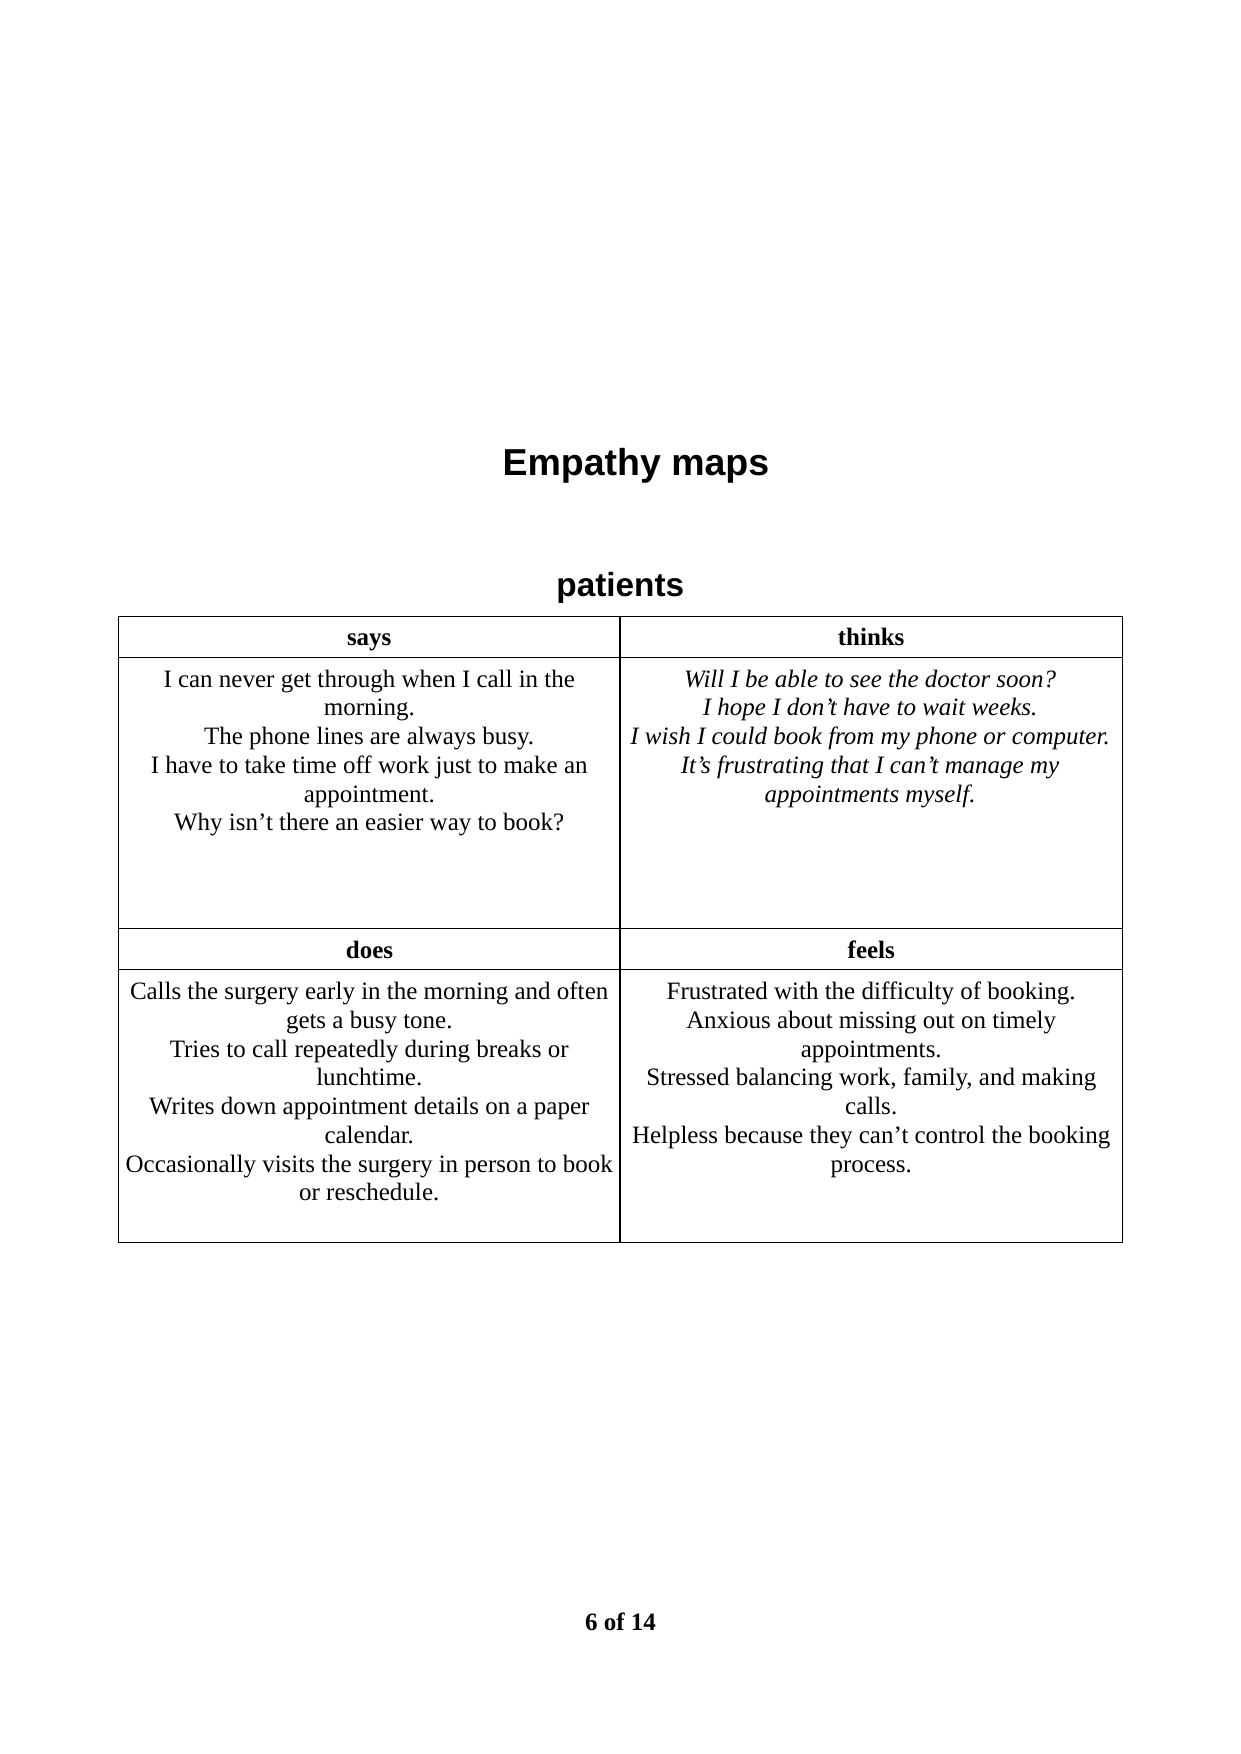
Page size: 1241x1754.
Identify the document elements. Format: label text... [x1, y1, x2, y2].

subtitle Empathy maps [118, 441, 1122, 484]
table_cell Calls the surgery early in the morning and often gets a busy tone. Tries to call repeatedly during breaks or lunchtime. Writes down appointment details on a paper calendar. Occasionally visits the surgery in person to book or reschedule. [119, 970, 619, 1242]
subtitle patients [118, 565, 1122, 603]
table_cell Will I be able to see the doctor soon? I hope I don’t have to wait weeks. I wish I could book from my phone or computer. It’s frustrating that I can’t manage my appointments myself. [621, 658, 1122, 928]
table_cell feels [621, 929, 1122, 969]
table_cell I can never get through when I call in the morning. The phone lines are always busy. I have to take time off work just to make an appointment. Why isn’t there an easier way to book? [119, 658, 619, 928]
table_header thinks [621, 617, 1122, 657]
table_header says [119, 617, 619, 657]
table_cell Frustrated with the difficulty of booking. Anxious about missing out on timely appointments. Stressed balancing work, family, and making calls. Helpless because they can’t control the booking process. [621, 970, 1122, 1242]
table_cell does [119, 929, 619, 969]
